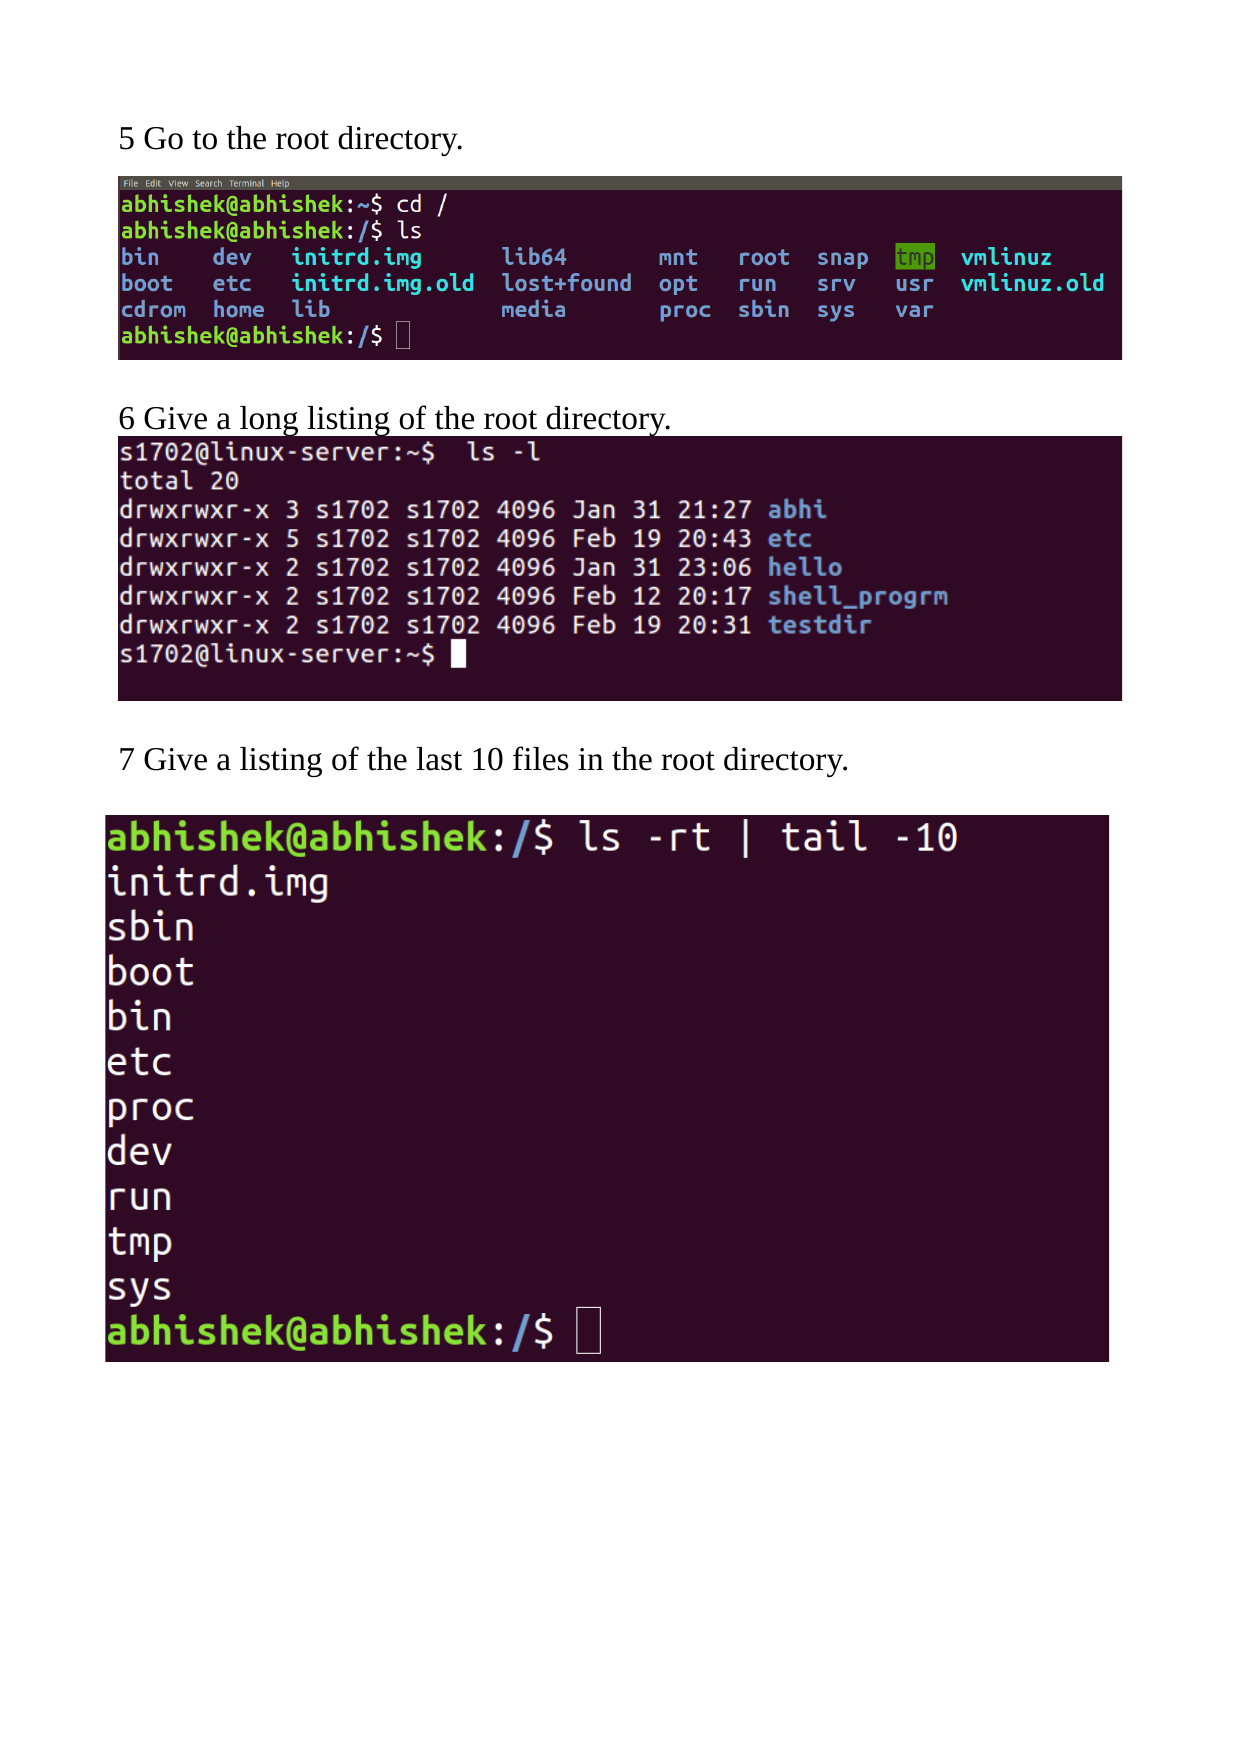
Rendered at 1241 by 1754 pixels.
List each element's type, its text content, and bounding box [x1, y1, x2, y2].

text 7 Give a listing of the last 10 files in the root directory. [118, 739, 1122, 777]
picture [105, 815, 1110, 1362]
text 5 Go to the root directory. [118, 118, 1122, 156]
text 6 Give a long listing of the root directory. [118, 398, 1122, 436]
picture [118, 176, 1123, 360]
picture [118, 436, 1123, 701]
